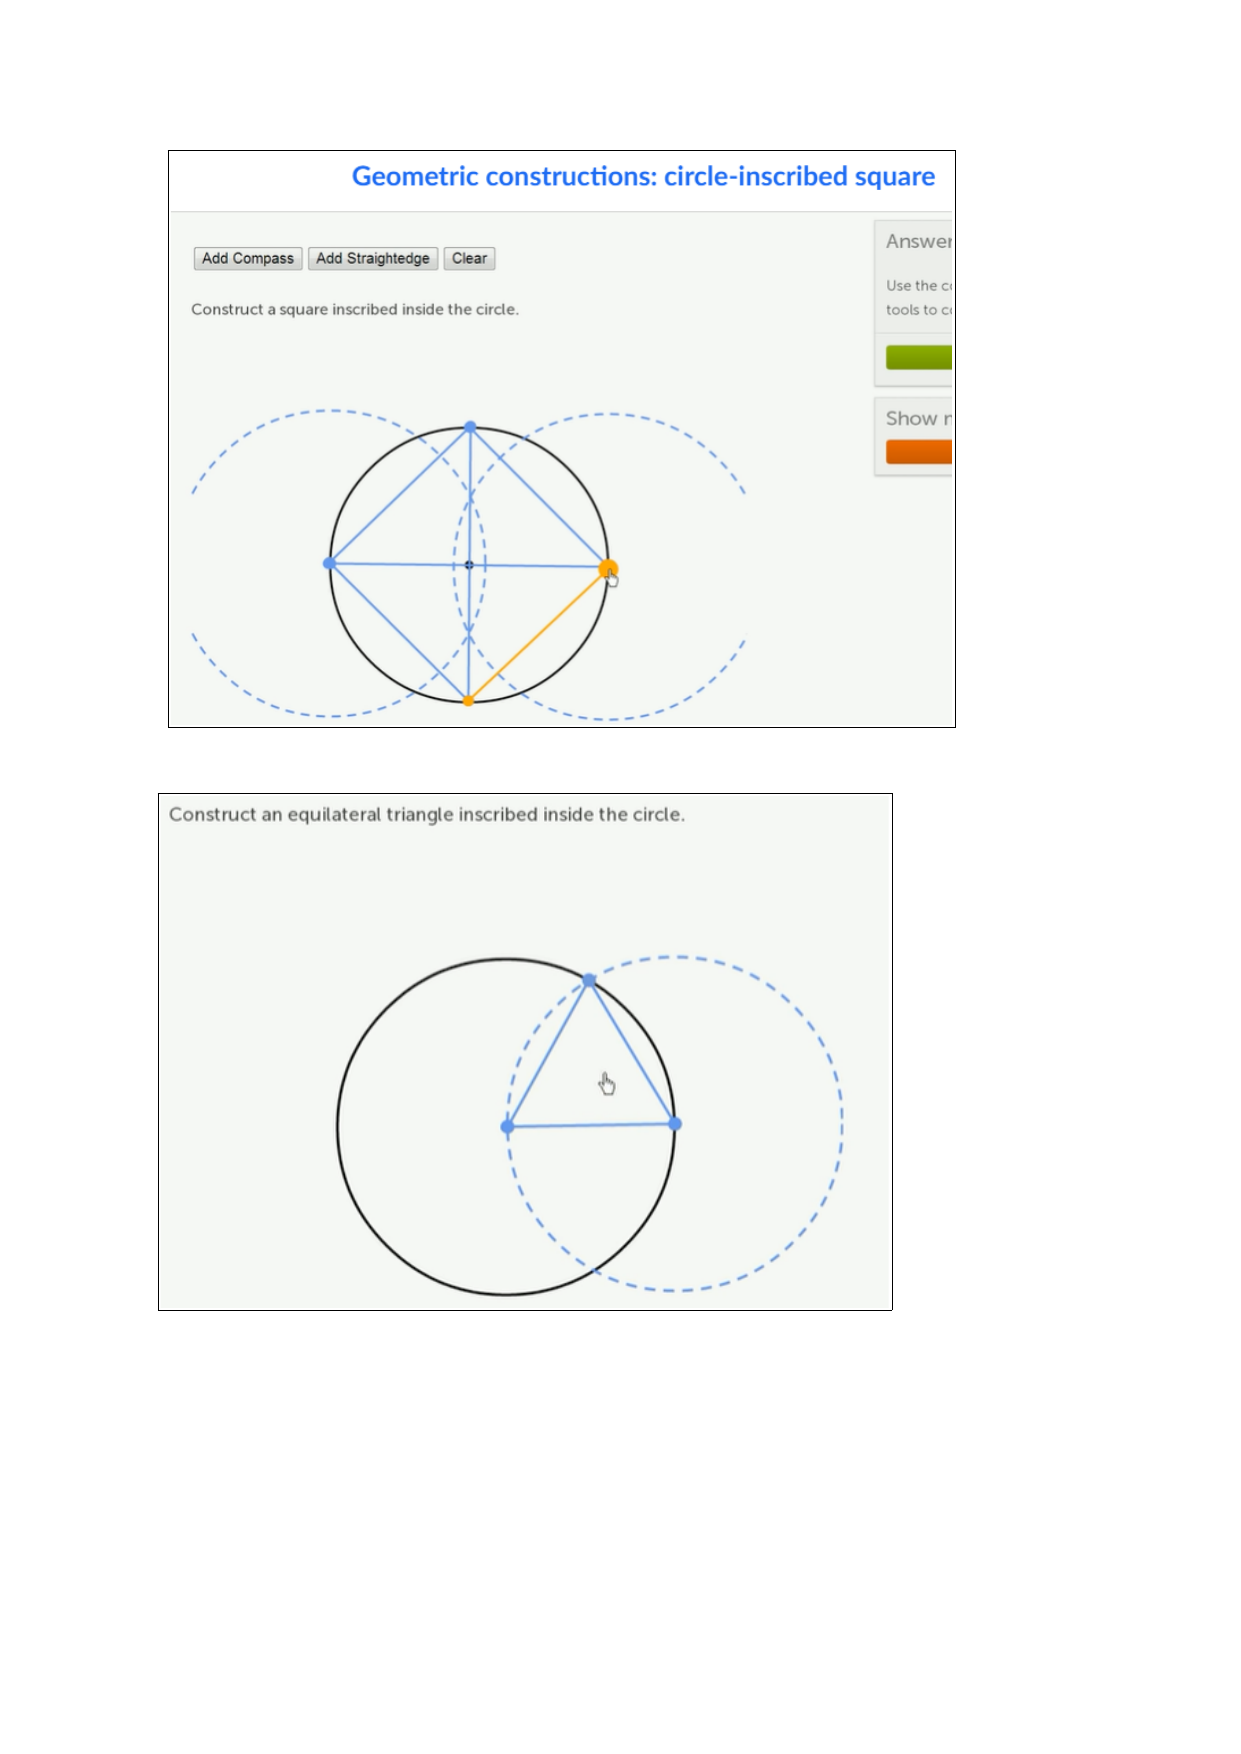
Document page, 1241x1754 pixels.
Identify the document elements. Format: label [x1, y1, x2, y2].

picture [160, 796, 889, 1308]
picture [170, 153, 952, 725]
